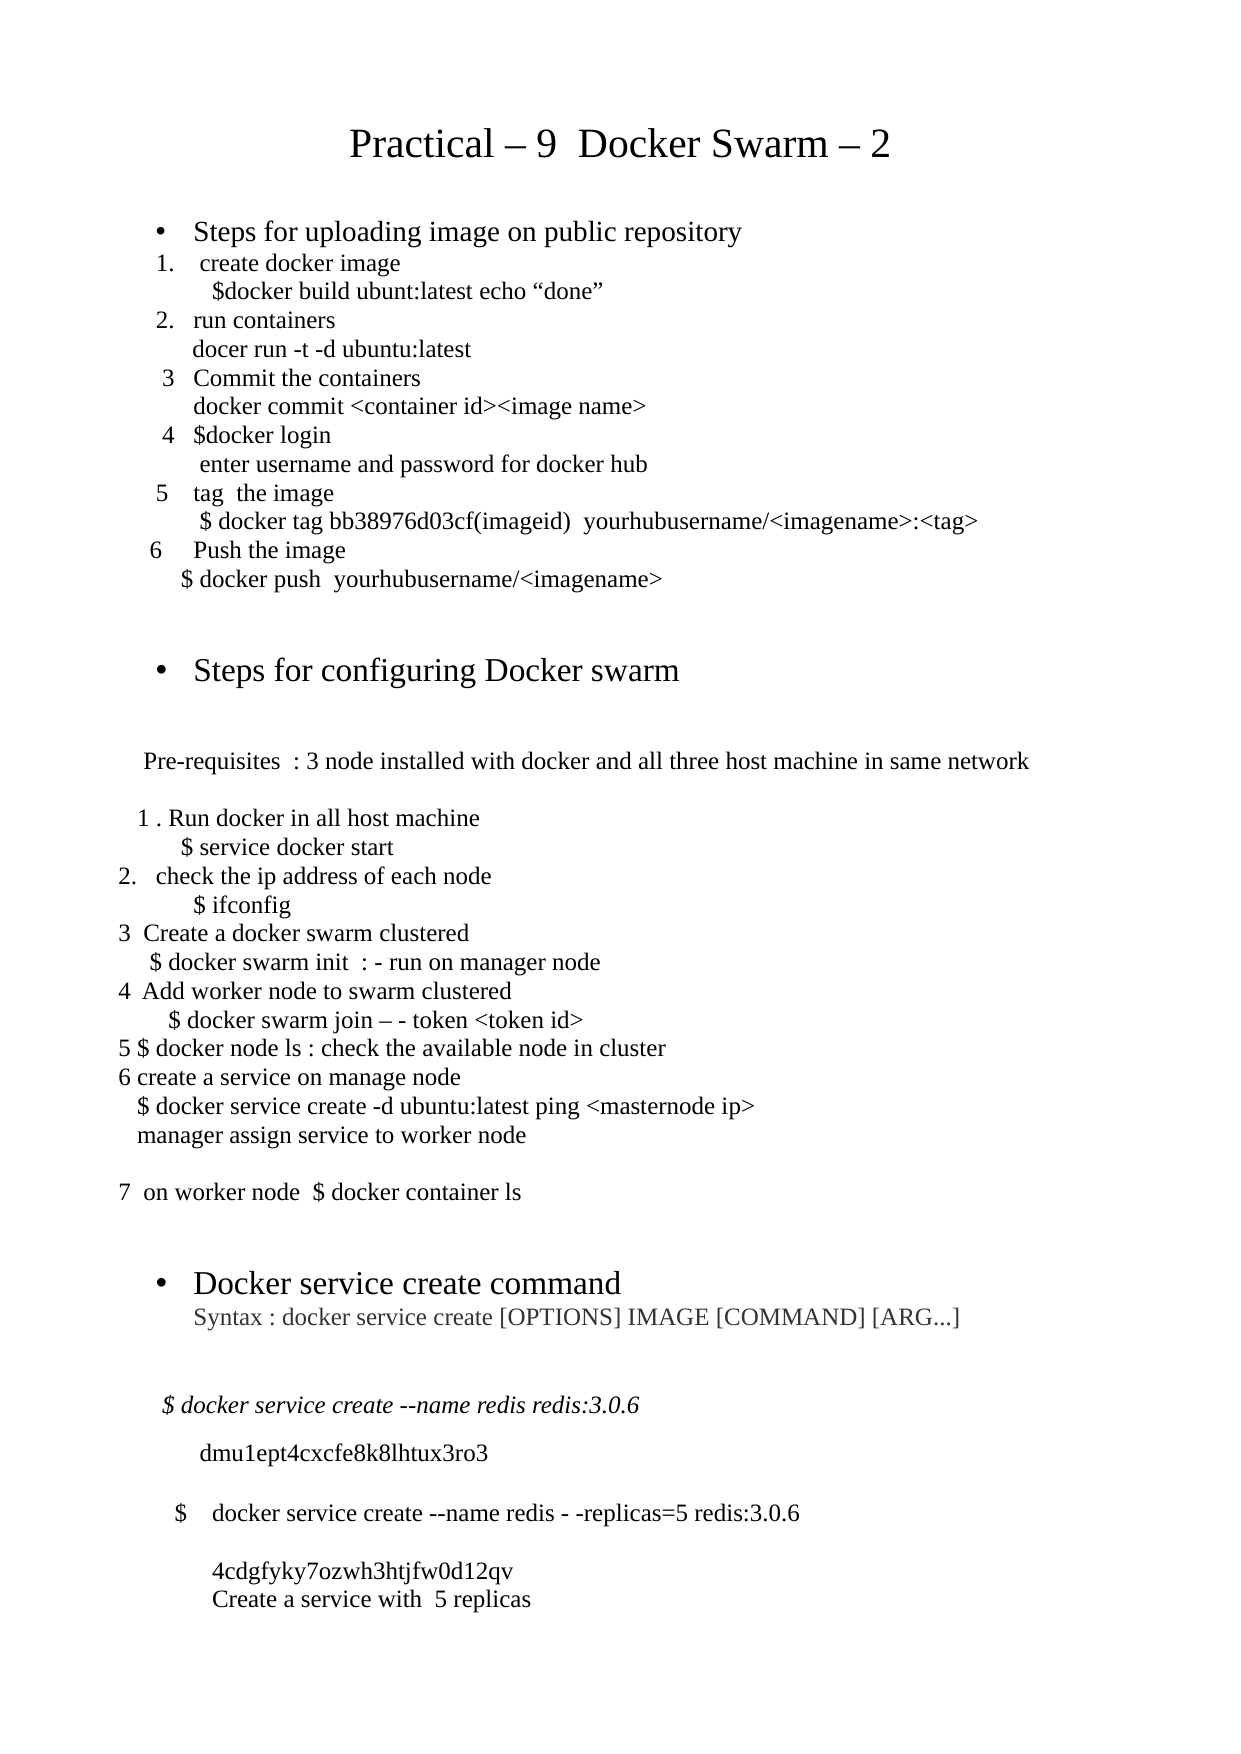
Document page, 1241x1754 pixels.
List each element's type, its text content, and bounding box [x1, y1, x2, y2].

text 3 Commit the containers [118, 363, 1122, 391]
text enter username and password for docker hub [118, 449, 1122, 478]
text 5 tag the image [118, 478, 1122, 506]
text Practical – 9 Docker Swarm – 2 [118, 118, 1122, 166]
text 6 Push the image [118, 535, 1122, 564]
text $ docker swarm init : - run on manager node [118, 947, 1122, 976]
list Steps for configuring Docker swarm [156, 650, 1122, 688]
text 4 $docker login [118, 420, 1122, 449]
text 7 on worker node $ docker container ls [118, 1177, 1122, 1206]
text manager assign service to worker node [118, 1120, 1122, 1148]
text $ docker push yourhubusername/<imagename> [118, 564, 1122, 593]
list create docker image [156, 248, 1122, 276]
text 4cdgfyky7ozwh3htjfw0d12qv [118, 1556, 1122, 1584]
text Pre-requisites : 3 node installed with docker and all three host machine in same network [118, 746, 1122, 775]
text docer run -t -d ubuntu:latest [192, 334, 1122, 363]
list $docker build ubunt:latest echo “done” [156, 276, 1122, 305]
text $ docker tag bb38976d03cf(imageid) yourhubusername/<imagename>:<tag> [118, 506, 1122, 535]
text $ docker service create -d ubuntu:latest ping <masternode ip> [118, 1091, 1122, 1120]
list Docker service create command [156, 1263, 1122, 1302]
text docker commit <container id><image name> [118, 391, 1122, 420]
text 5 $ docker node ls : check the available node in cluster [118, 1033, 1122, 1062]
text 4 Add worker node to swarm clustered [118, 976, 1122, 1005]
text $ docker service create --name redis - -replicas=5 redis:3.0.6 [118, 1498, 1122, 1527]
text 2. check the ip address of each node [118, 861, 1122, 890]
text 3 Create a docker swarm clustered [118, 918, 1122, 947]
list Steps for uploading image on public repository [156, 214, 1122, 248]
subtitle dmu1ept4cxcfe8k8lhtux3ro3 [118, 1438, 1122, 1492]
text 1 . Run docker in all host machine [118, 803, 1122, 832]
list run containers [156, 305, 1122, 334]
text $ ifconfig [118, 890, 1122, 918]
list Syntax : docker service create [OPTIONS] IMAGE [COMMAND] [ARG...] [156, 1302, 1122, 1331]
text $ service docker start [118, 832, 1122, 861]
subtitle $ docker service create --name redis redis:3.0.6 [118, 1391, 1122, 1419]
text $ docker swarm join – - token <token id> [118, 1005, 1122, 1033]
text Create a service with 5 replicas [118, 1584, 1122, 1613]
text 6 create a service on manage node [118, 1062, 1122, 1091]
